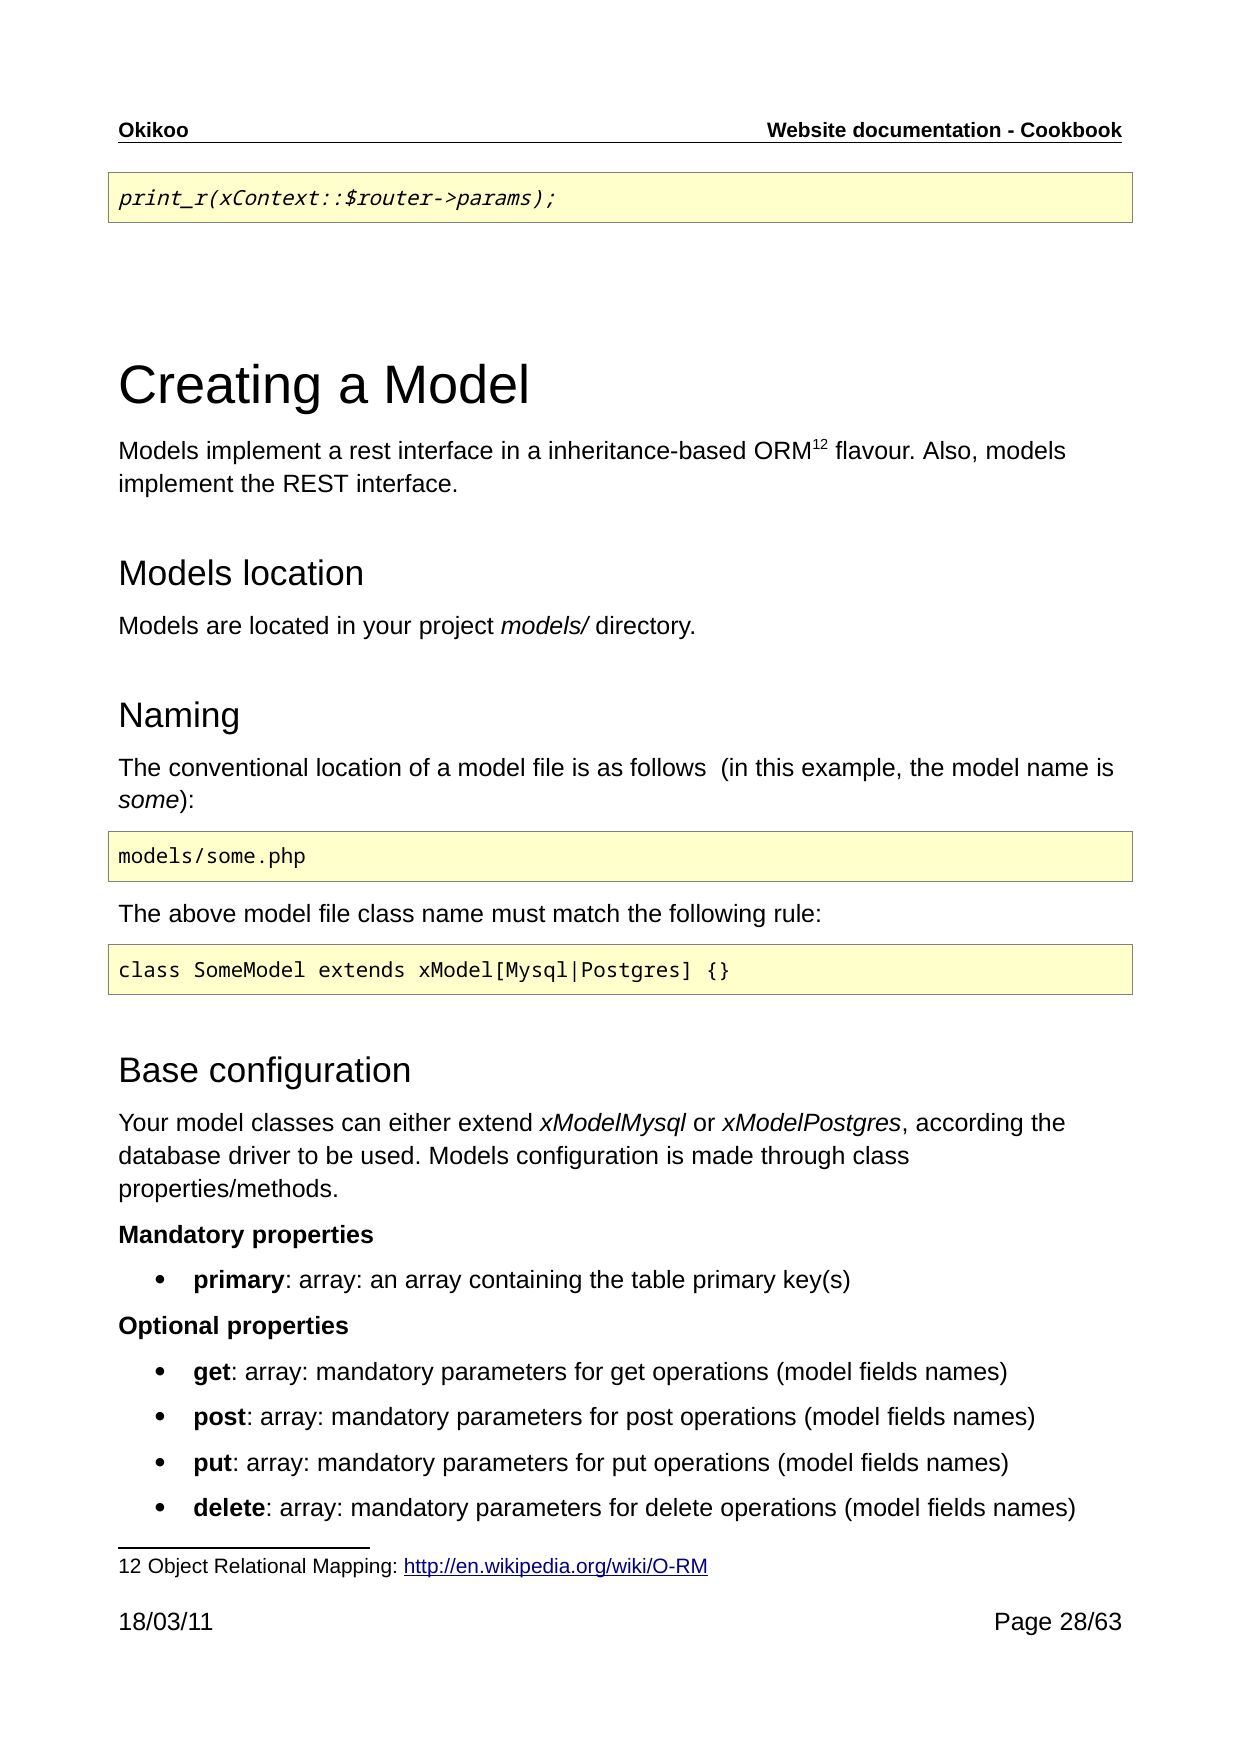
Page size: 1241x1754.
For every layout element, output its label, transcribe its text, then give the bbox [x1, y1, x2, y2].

text print_r(xContext::$router->params); [109, 173, 1132, 222]
text Optional properties [118, 1311, 1122, 1340]
text The conventional location of a model file is as follows (in this example, the model name is some): [118, 752, 1122, 814]
list primary: array: an array containing the table primary key(s) [156, 1265, 1122, 1294]
subtitle Base configuration [118, 1049, 1122, 1090]
list delete: array: mandatory parameters for delete operations (model fields names) [156, 1493, 1122, 1522]
text Object Relational Mapping: http://en.wikipedia.org/wiki/O-RM [118, 1554, 1122, 1578]
text The above model file class name must match the following rule: [118, 899, 1122, 927]
text Models implement a rest interface in a inheritance-based ORM flavour. Also, models implement the REST interface. [118, 436, 1122, 498]
text models/some.php [109, 832, 1132, 881]
subtitle Naming [118, 694, 1122, 734]
list put: array: mandatory parameters for put operations (model fields names) [156, 1448, 1122, 1477]
subtitle Models location [118, 552, 1122, 593]
text Models are located in your project models/ directory. [118, 611, 1122, 639]
text Your model classes can either extend xModelMysql or xModelPostgres, according the database driver to be used. Models configuration is made through class properties/methods. [118, 1108, 1122, 1203]
list post: array: mandatory parameters for post operations (model fields names) [156, 1402, 1122, 1431]
list get: array: mandatory parameters for get operations (model fields names) [156, 1356, 1122, 1385]
text Mandatory properties [118, 1220, 1122, 1248]
text class SomeModel extends xModel[Mysql|Postgres] {} [109, 945, 1132, 994]
subtitle Creating a Model [118, 352, 1122, 415]
